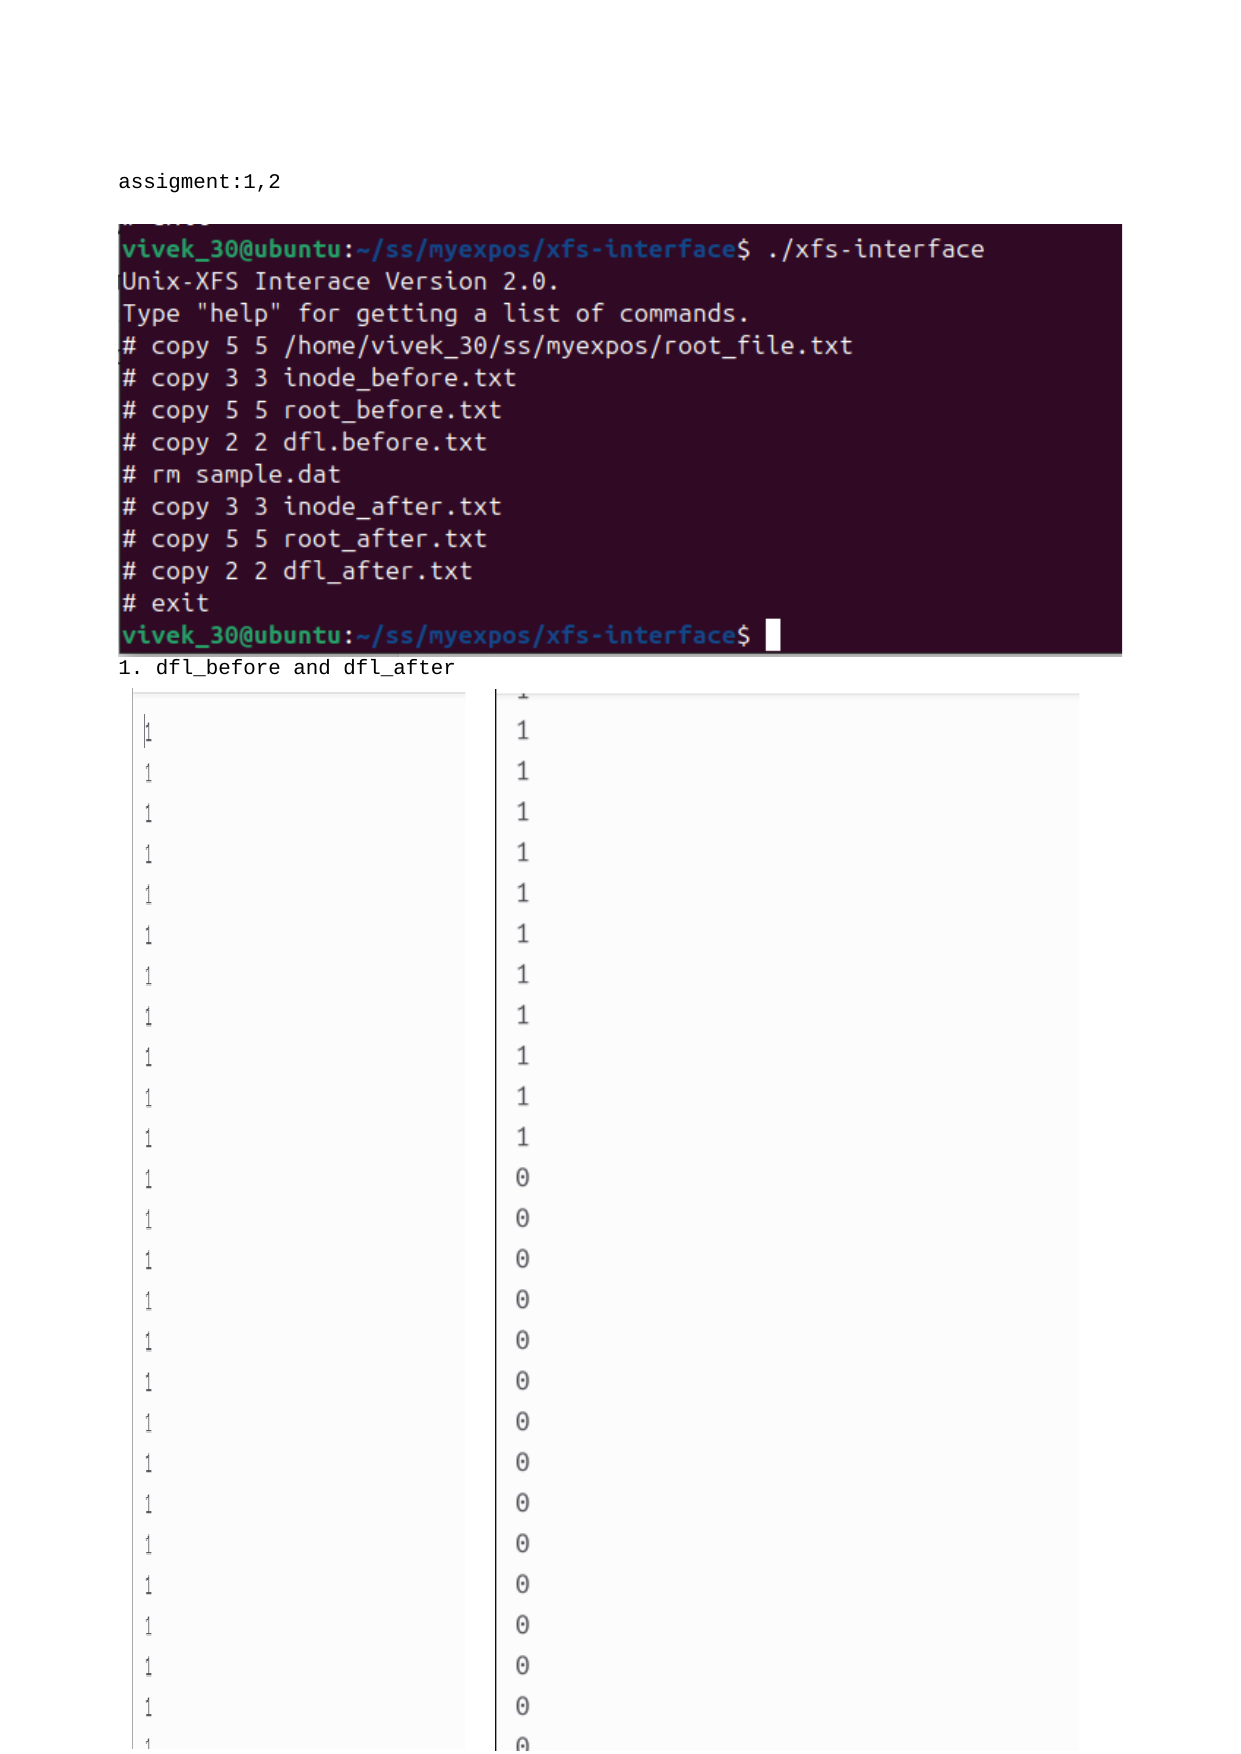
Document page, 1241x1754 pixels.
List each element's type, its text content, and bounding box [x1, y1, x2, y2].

picture [132, 688, 466, 1749]
text 1. dfl_before and dfl_after [118, 657, 1122, 681]
picture [118, 224, 1123, 657]
text assigment:1,2 [118, 171, 1122, 195]
picture [495, 689, 1080, 1751]
